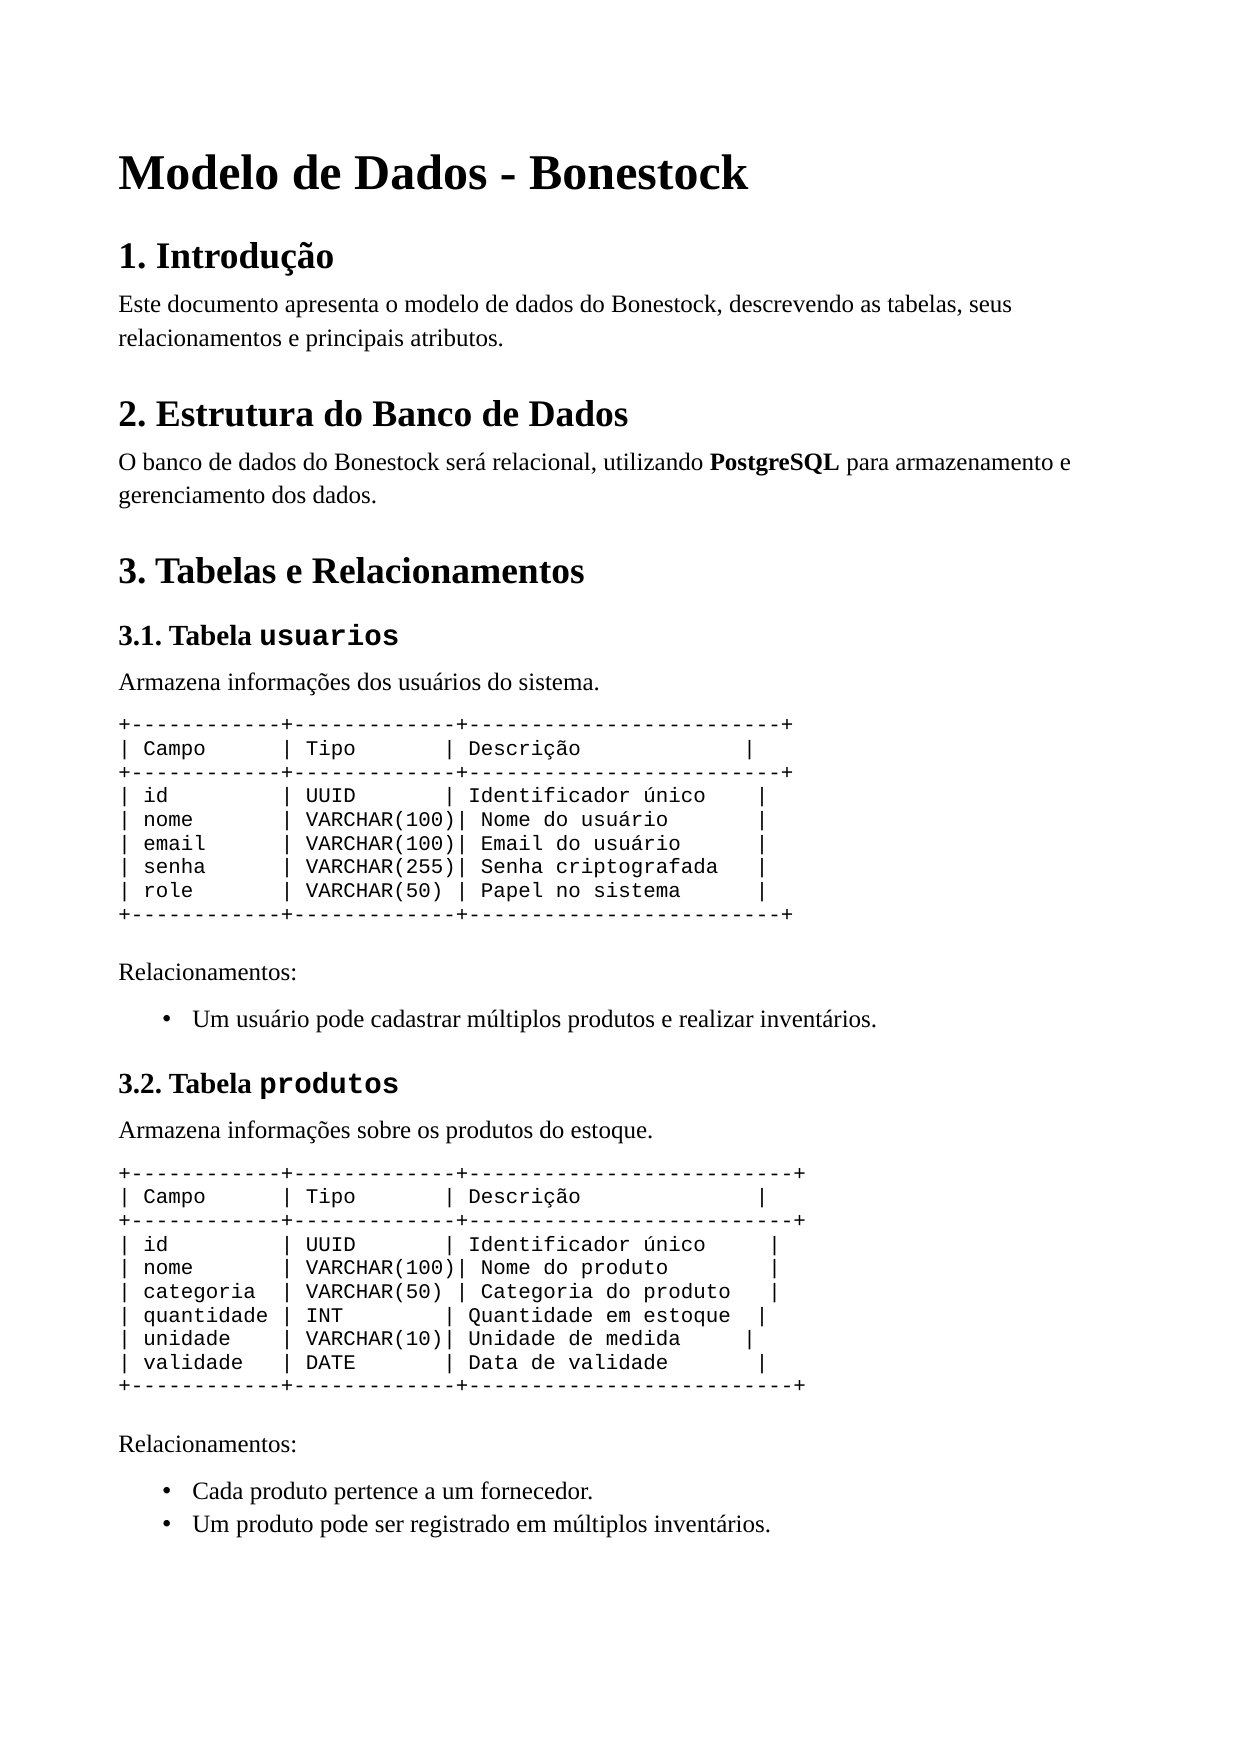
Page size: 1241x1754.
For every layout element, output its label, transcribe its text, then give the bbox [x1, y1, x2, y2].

text O banco de dados do Bonestock será relacional, utilizando PostgreSQL para armazenamento e gerenciamento dos dados. [118, 447, 1122, 508]
text +------------+-------------+--------------------------+ [118, 1163, 1122, 1186]
subtitle Modelo de Dados - Bonestock [118, 143, 1122, 201]
text | Campo | Tipo | Descrição | [118, 1186, 1122, 1210]
text Armazena informações dos usuários do sistema. [118, 667, 1122, 696]
text | unidade | VARCHAR(10)| Unidade de medida | [118, 1328, 1122, 1352]
text | id | UUID | Identificador único | [118, 785, 1122, 809]
list Um usuário pode cadastrar múltiplos produtos e realizar inventários. [162, 1004, 1122, 1033]
text Este documento apresenta o modelo de dados do Bonestock, descrevendo as tabelas, seus relacionamentos e principais atributos. [118, 289, 1122, 351]
text +------------+-------------+--------------------------+ [118, 1376, 1122, 1399]
text Relacionamentos: [118, 1429, 1122, 1457]
text | id | UUID | Identificador único | [118, 1234, 1122, 1257]
list Cada produto pertence a um fornecedor. [162, 1476, 1122, 1505]
text | nome | VARCHAR(100)| Nome do usuário | [118, 809, 1122, 833]
text | nome | VARCHAR(100)| Nome do produto | [118, 1257, 1122, 1281]
text | Campo | Tipo | Descrição | [118, 738, 1122, 762]
text +------------+-------------+-------------------------+ [118, 762, 1122, 785]
subtitle 1. Introdução [118, 234, 1122, 277]
text | quantidade | INT | Quantidade em estoque | [118, 1304, 1122, 1328]
text | role | VARCHAR(50) | Papel no sistema | [118, 880, 1122, 904]
text | categoria | VARCHAR(50) | Categoria do produto | [118, 1281, 1122, 1304]
subtitle 3.2. Tabela produtos [118, 1067, 1122, 1103]
list Um produto pode ser registrado em múltiplos inventários. [162, 1509, 1122, 1538]
text +------------+-------------+--------------------------+ [118, 1210, 1122, 1234]
subtitle 3. Tabelas e Relacionamentos [118, 548, 1122, 591]
text +------------+-------------+-------------------------+ [118, 714, 1122, 738]
subtitle 3.1. Tabela usuarios [118, 618, 1122, 654]
text | email | VARCHAR(100)| Email do usuário | [118, 833, 1122, 856]
text | senha | VARCHAR(255)| Senha criptografada | [118, 856, 1122, 880]
text Relacionamentos: [118, 957, 1122, 986]
text +------------+-------------+-------------------------+ [118, 904, 1122, 927]
text Armazena informações sobre os produtos do estoque. [118, 1115, 1122, 1144]
text | validade | DATE | Data de validade | [118, 1352, 1122, 1376]
subtitle 2. Estrutura do Banco de Dados [118, 391, 1122, 434]
